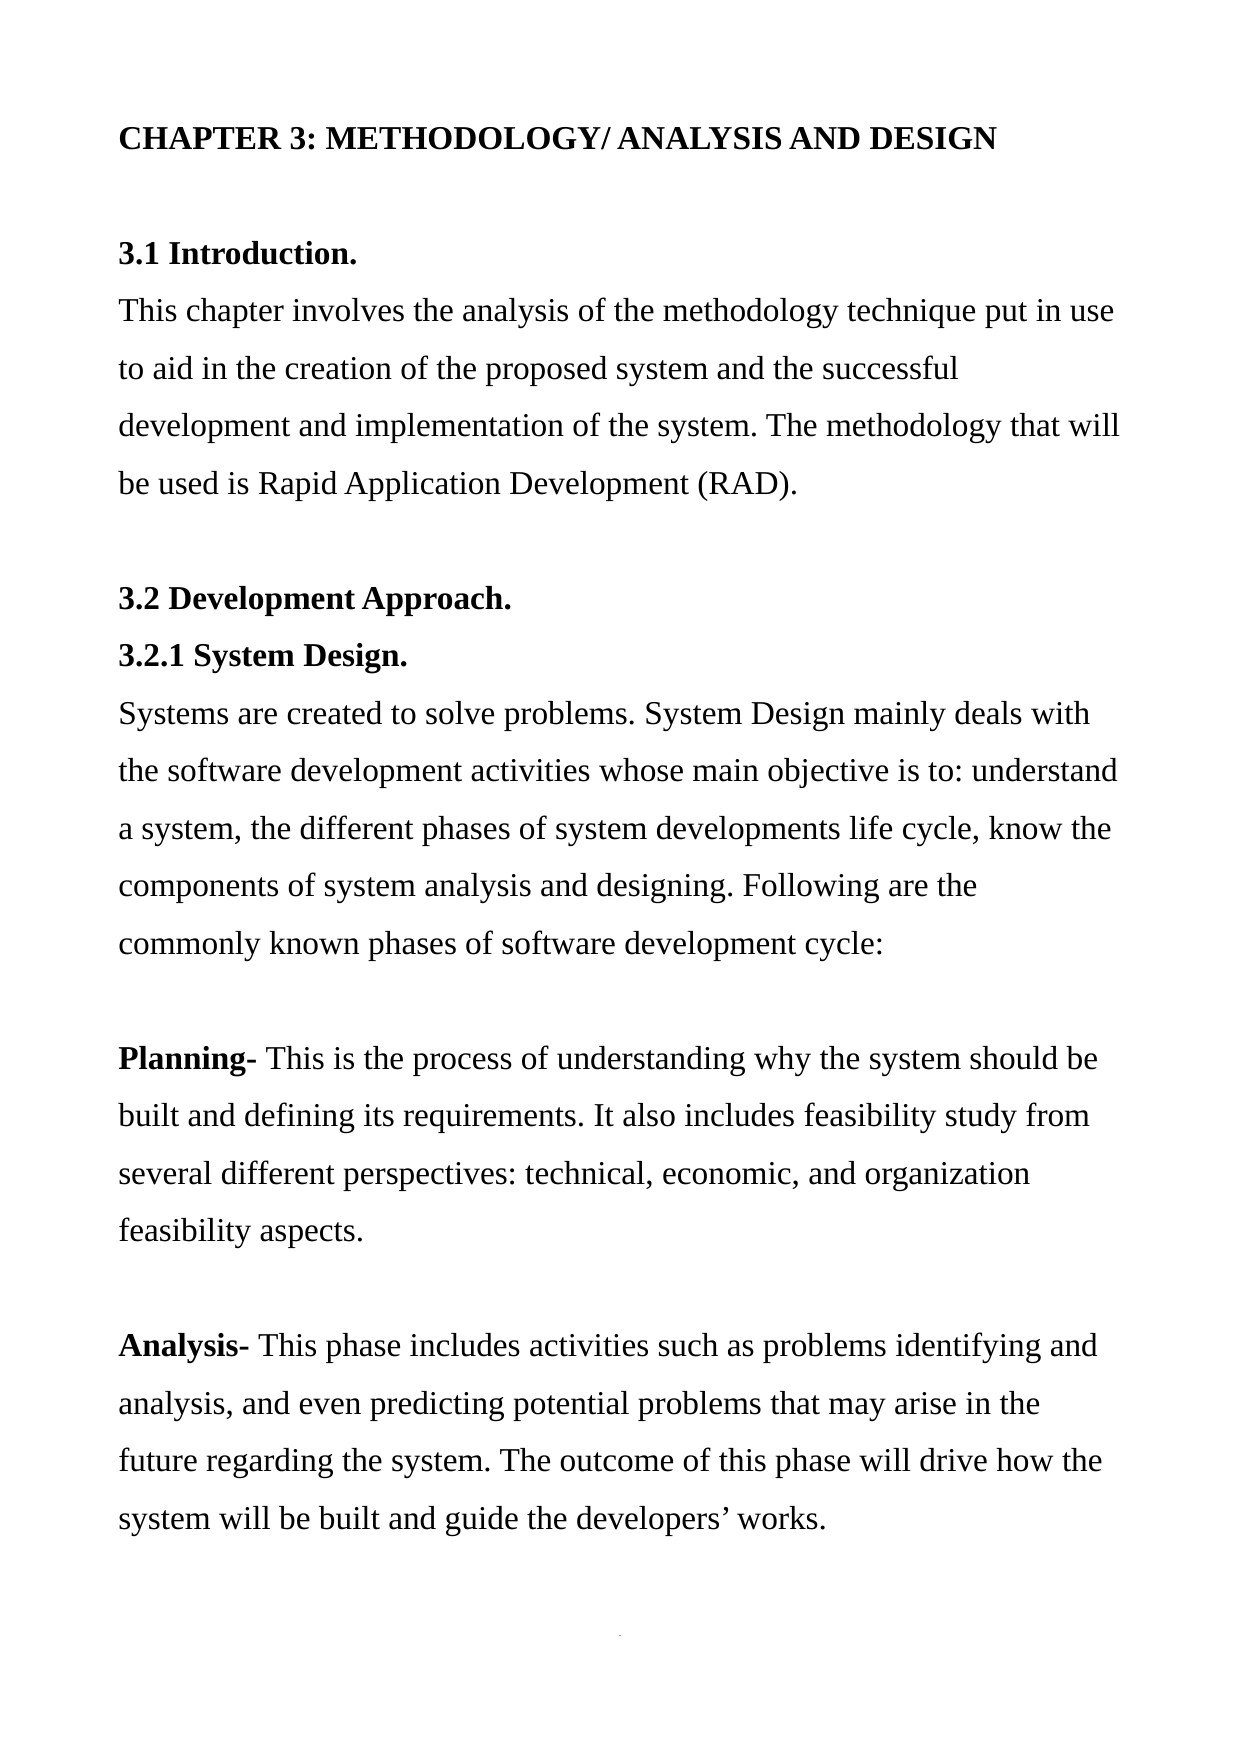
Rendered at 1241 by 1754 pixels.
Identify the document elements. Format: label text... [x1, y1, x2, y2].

text Planning- This is the process of understanding why the system should be built and defining its requirements. It also includes feasibility study from several different perspectives: technical, economic, and organization feasibility aspects. [118, 1038, 1122, 1249]
text Analysis- This phase includes activities such as problems identifying and analysis, and even predicting potential problems that may arise in the future regarding the system. The outcome of this phase will drive how the system will be built and guide the developers’ works. [118, 1326, 1122, 1536]
text CHAPTER 3: METHODOLOGY/ ANALYSIS AND DESIGN [118, 118, 1122, 156]
text 3.1 Introduction. [118, 233, 1122, 271]
text Systems are created to solve problems. System Design mainly deals with the software development activities whose main objective is to: understand a system, the different phases of system developments life cycle, know the components of system analysis and designing. Following are the commonly known phases of software development cycle: [118, 693, 1122, 961]
text 3.2.1 System Design. [118, 636, 1122, 674]
text This chapter involves the analysis of the methodology technique put in use to aid in the creation of the proposed system and the successful development and implementation of the system. The methodology that will be used is Rapid Application Development (RAD). [118, 291, 1122, 501]
text 3.2 Development Approach. [118, 578, 1122, 616]
